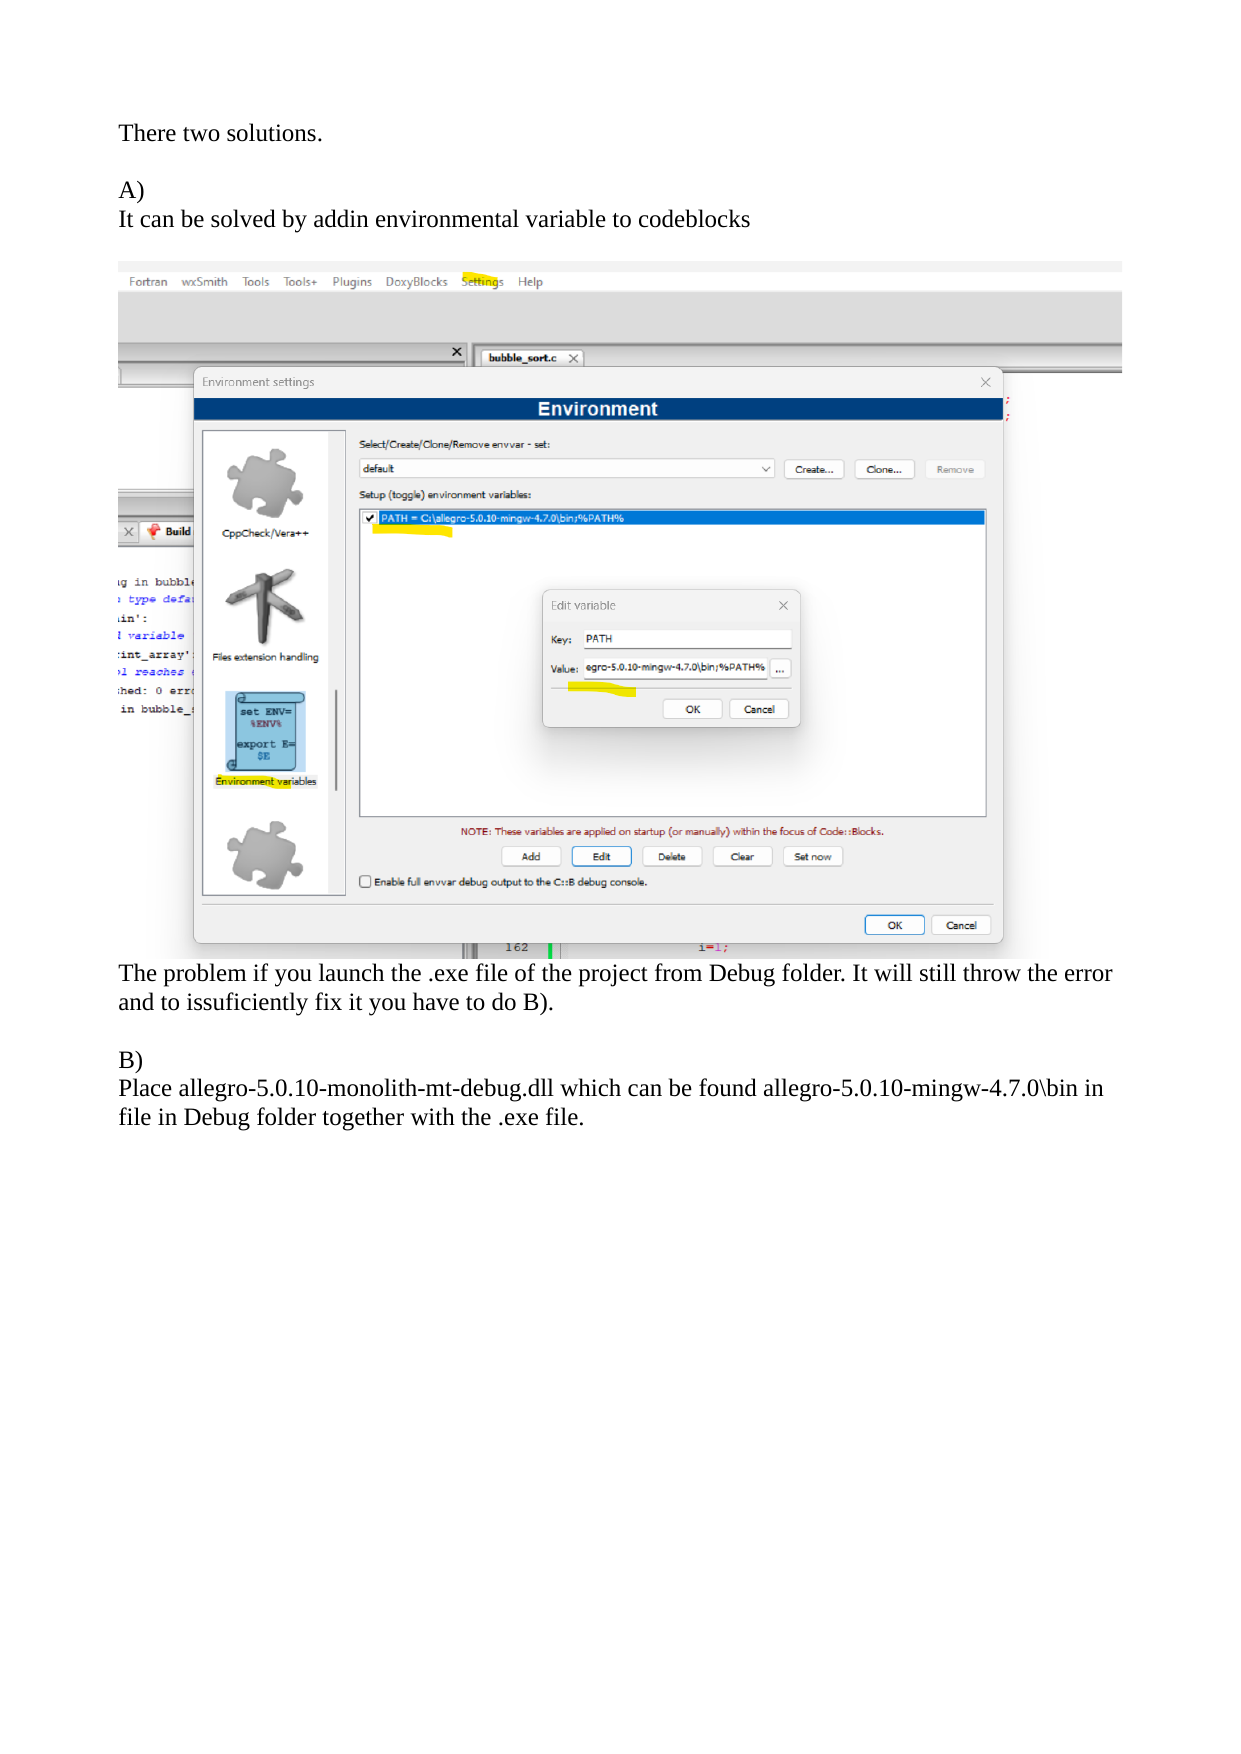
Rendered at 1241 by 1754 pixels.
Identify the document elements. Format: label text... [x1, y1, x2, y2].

picture [118, 261, 1123, 959]
text Place allegro-5.0.10-monolith-mt-debug.dll which can be found allegro-5.0.10-mingw-4.7.0\bin in file in Debug folder together with the .exe file. [118, 1073, 1122, 1131]
text There two solutions. [118, 118, 1122, 147]
text It can be solved by addin environmental variable to codeblocks [118, 204, 1122, 233]
text A) [118, 147, 1122, 204]
text B) [118, 1045, 1122, 1073]
text The problem if you launch the .exe file of the project from Debug folder. It will still throw the error and to issuficiently fix it you have to do B). [118, 959, 1122, 1016]
